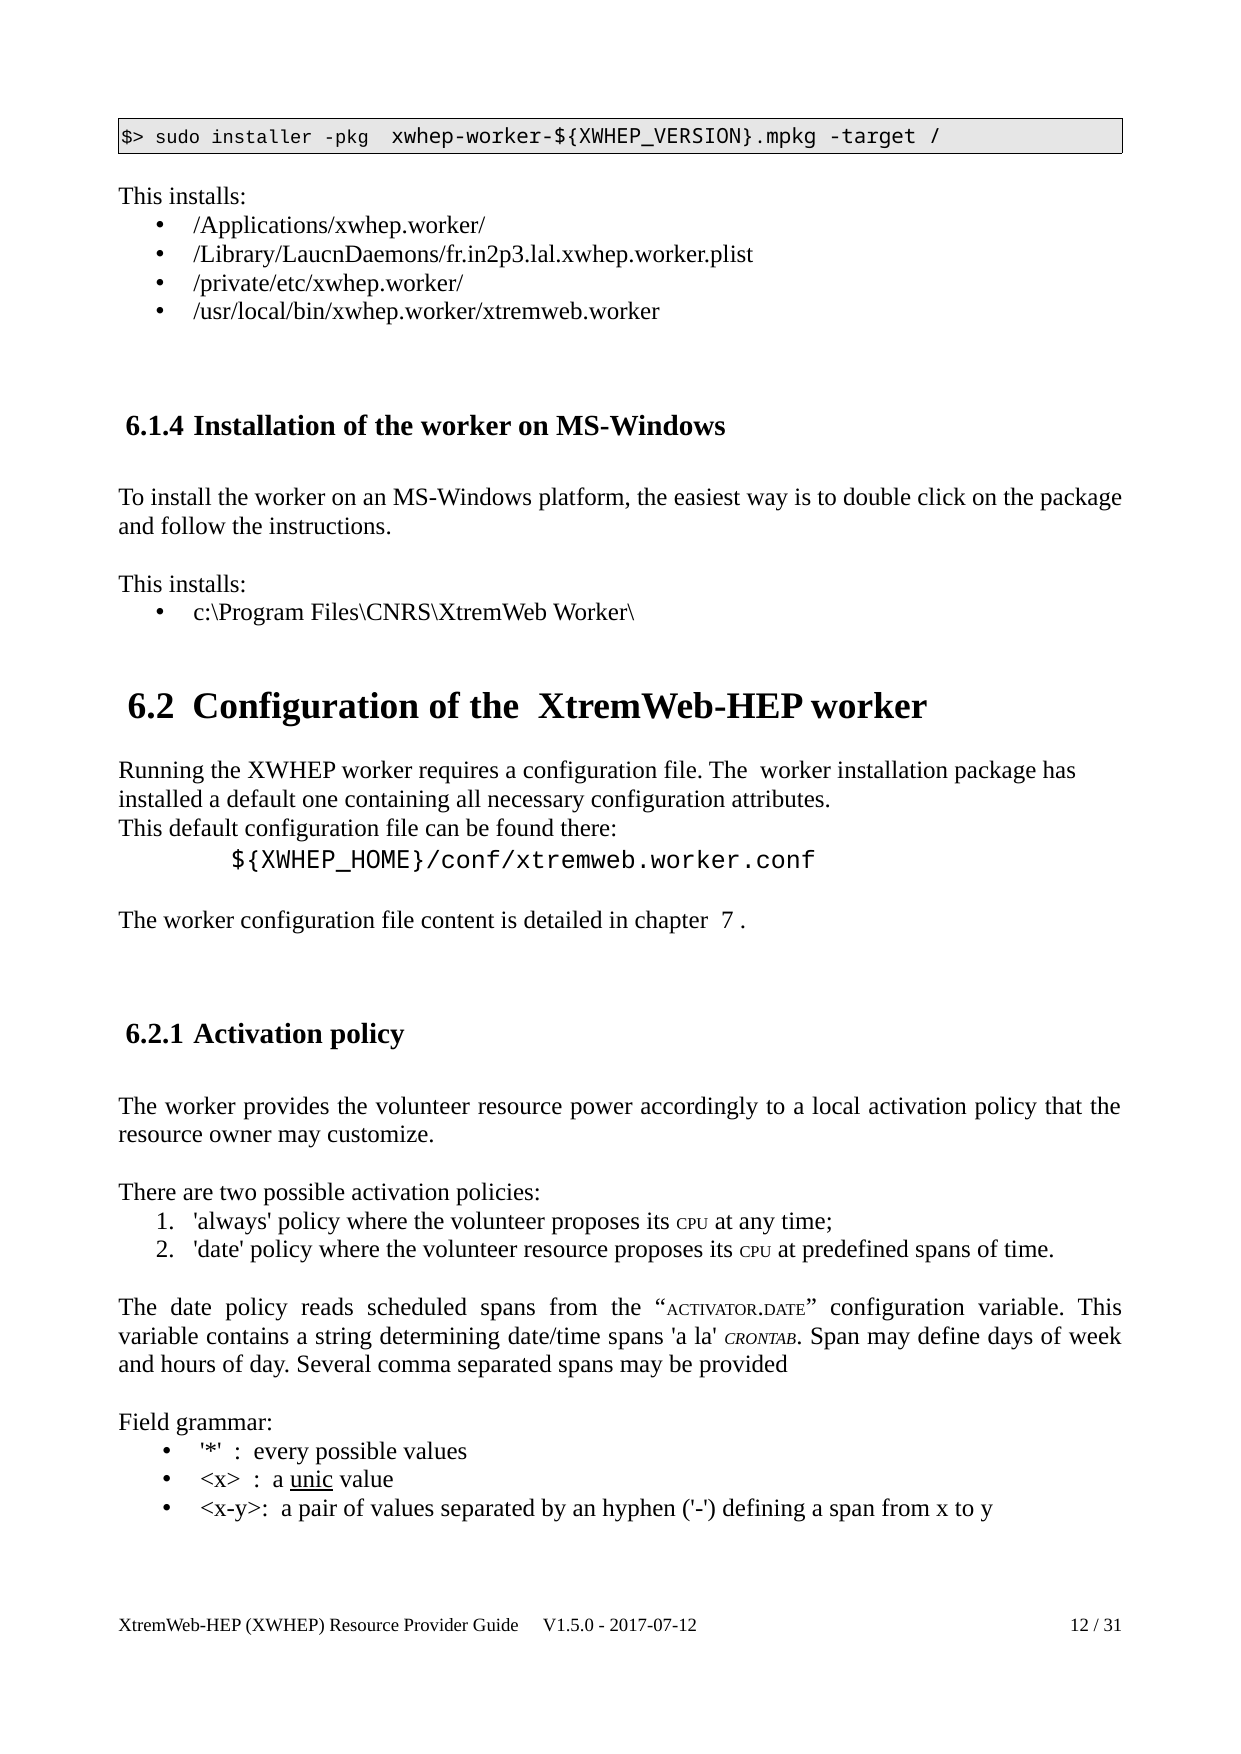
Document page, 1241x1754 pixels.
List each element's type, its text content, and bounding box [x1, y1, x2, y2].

subtitle Activation policy [118, 1016, 1122, 1049]
list <x> : a unic value [162, 1464, 1122, 1493]
text The worker configuration file content is detailed in chapter 7. [118, 905, 1122, 933]
text Running the XWHEP worker requires a configuration file. The worker installation package has installed a default one containing all necessary configuration attributes. [118, 756, 1122, 813]
list ${XWHEP_HOME}/conf/xtremweb.worker.conf [193, 842, 1122, 876]
text To install the worker on an MS-Windows platform, the easiest way is to double click on the package and follow the instructions. [118, 482, 1122, 540]
subtitle Installation of the worker on MS-Windows [118, 408, 1122, 441]
text The worker provides the volunteer resource power accordingly to a local activation policy that the resource owner may customize. [118, 1091, 1122, 1148]
list /Applications/xwhep.worker/ [156, 210, 1122, 239]
list /Library/LaucnDaemons/fr.in2p3.lal.xwhep.worker.plist [156, 239, 1122, 268]
text This installs: [118, 569, 1122, 597]
list 'always' policy where the volunteer proposes its cpu at any time; [156, 1206, 1122, 1234]
text This installs: [118, 181, 1122, 210]
list /usr/local/bin/xwhep.worker/xtremweb.worker [156, 296, 1122, 325]
text This default configuration file can be found there: [118, 813, 1122, 842]
list /private/etc/xwhep.worker/ [156, 268, 1122, 296]
text Field grammar: [118, 1407, 1122, 1436]
text There are two possible activation policies: [118, 1177, 1122, 1206]
text $> sudo installer -pkg xwhep-worker-${XWHEP_VERSION}.mpkg -target / [119, 119, 1122, 153]
list <x-y>: a pair of values separated by an hyphen ('-') defining a span from x to y [162, 1493, 1122, 1522]
list c:\Program Files\CNRS\XtremWeb Worker\ [156, 597, 1122, 626]
list 'date' policy where the volunteer resource proposes its cpu at predefined spans of time. [156, 1234, 1122, 1263]
subtitle Configuration of the XtremWeb-HEP worker [118, 684, 1122, 727]
list '*' : every possible values [162, 1436, 1122, 1464]
text The date policy reads scheduled spans from the “activator.date” configuration variable. This variable contains a string determining date/time spans 'a la' crontab. Span may define days of week and hours of day. Several comma separated spans may be provided [118, 1292, 1122, 1378]
